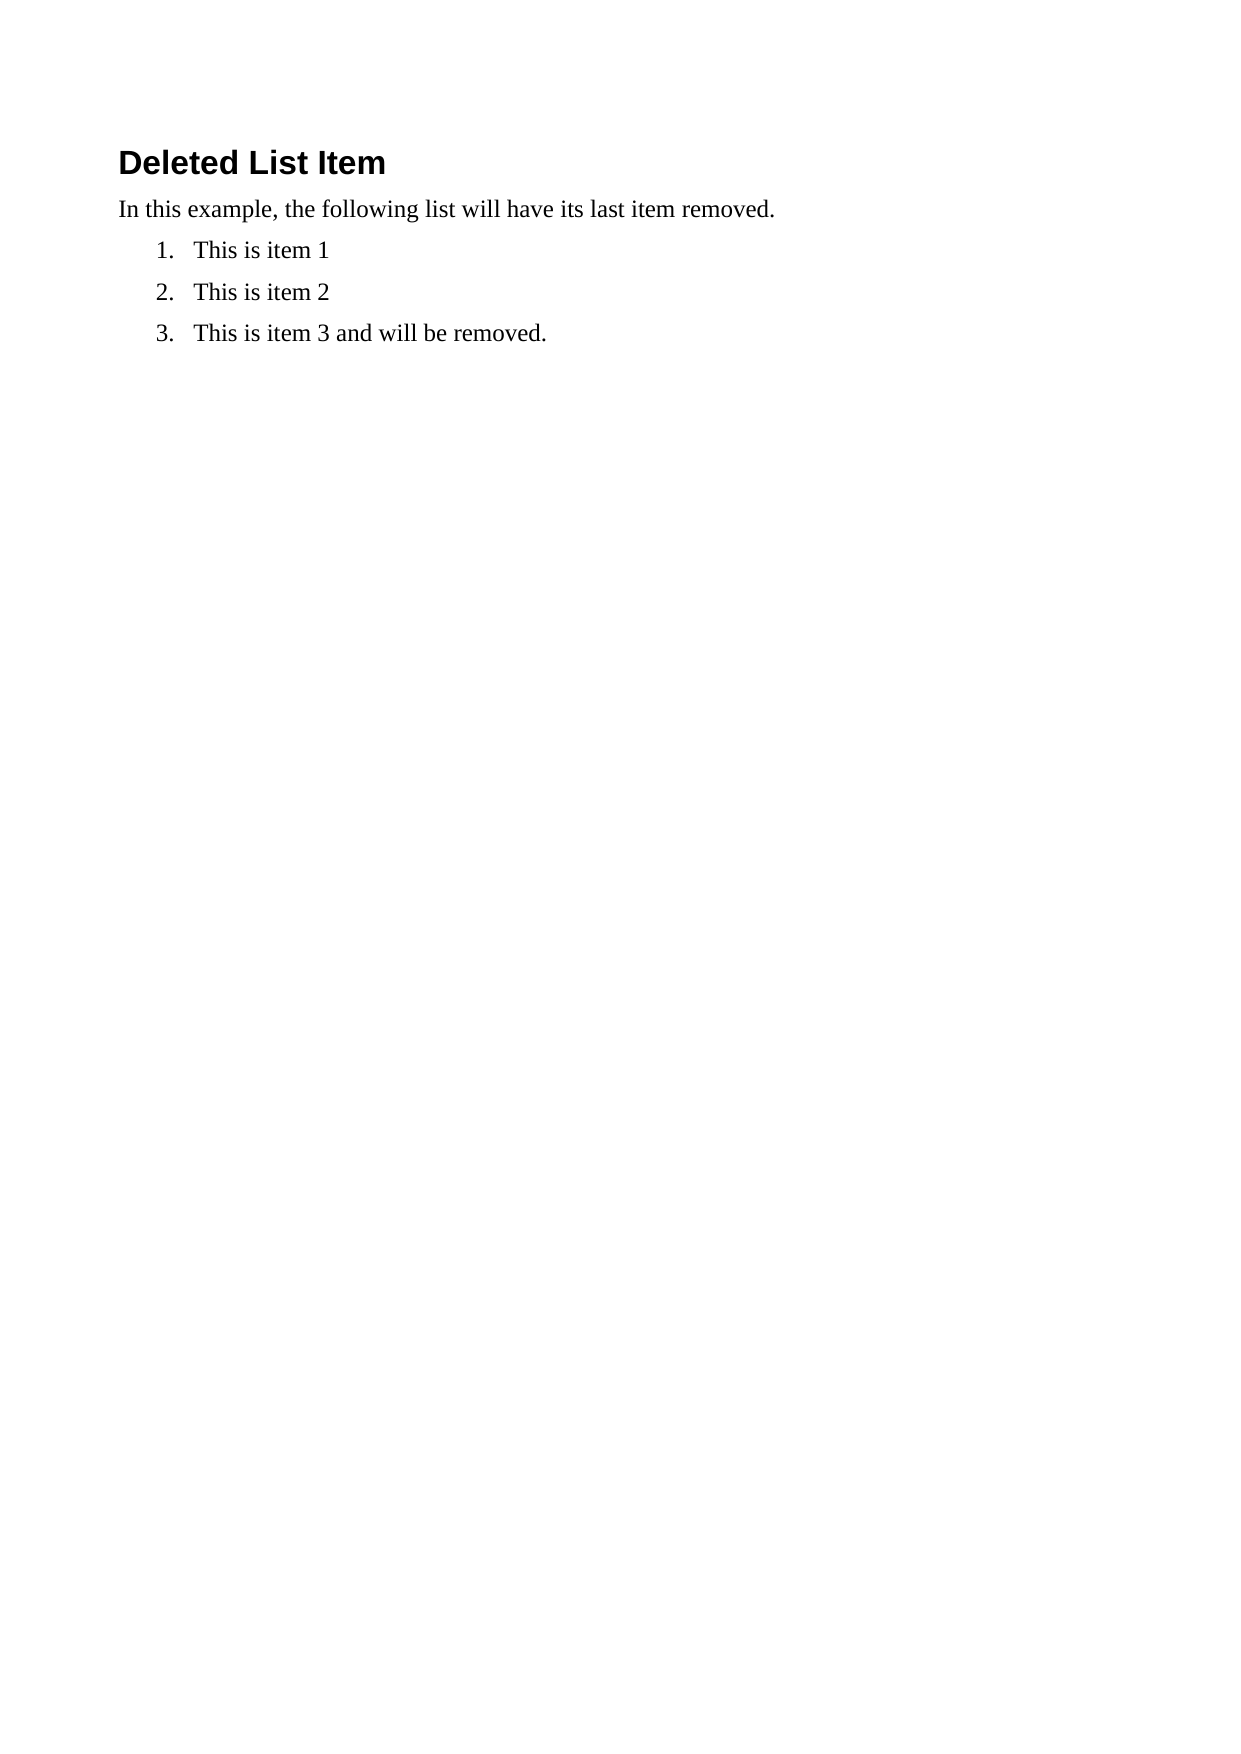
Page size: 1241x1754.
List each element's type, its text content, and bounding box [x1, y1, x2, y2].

list This is item 1 [156, 236, 1122, 264]
list This is item 2 [156, 277, 1122, 306]
subtitle Deleted List Item [118, 143, 1122, 182]
text In this example, the following list will have its last item removed. [118, 194, 1122, 223]
list This is item 3 and will be removed. [156, 318, 1122, 347]
